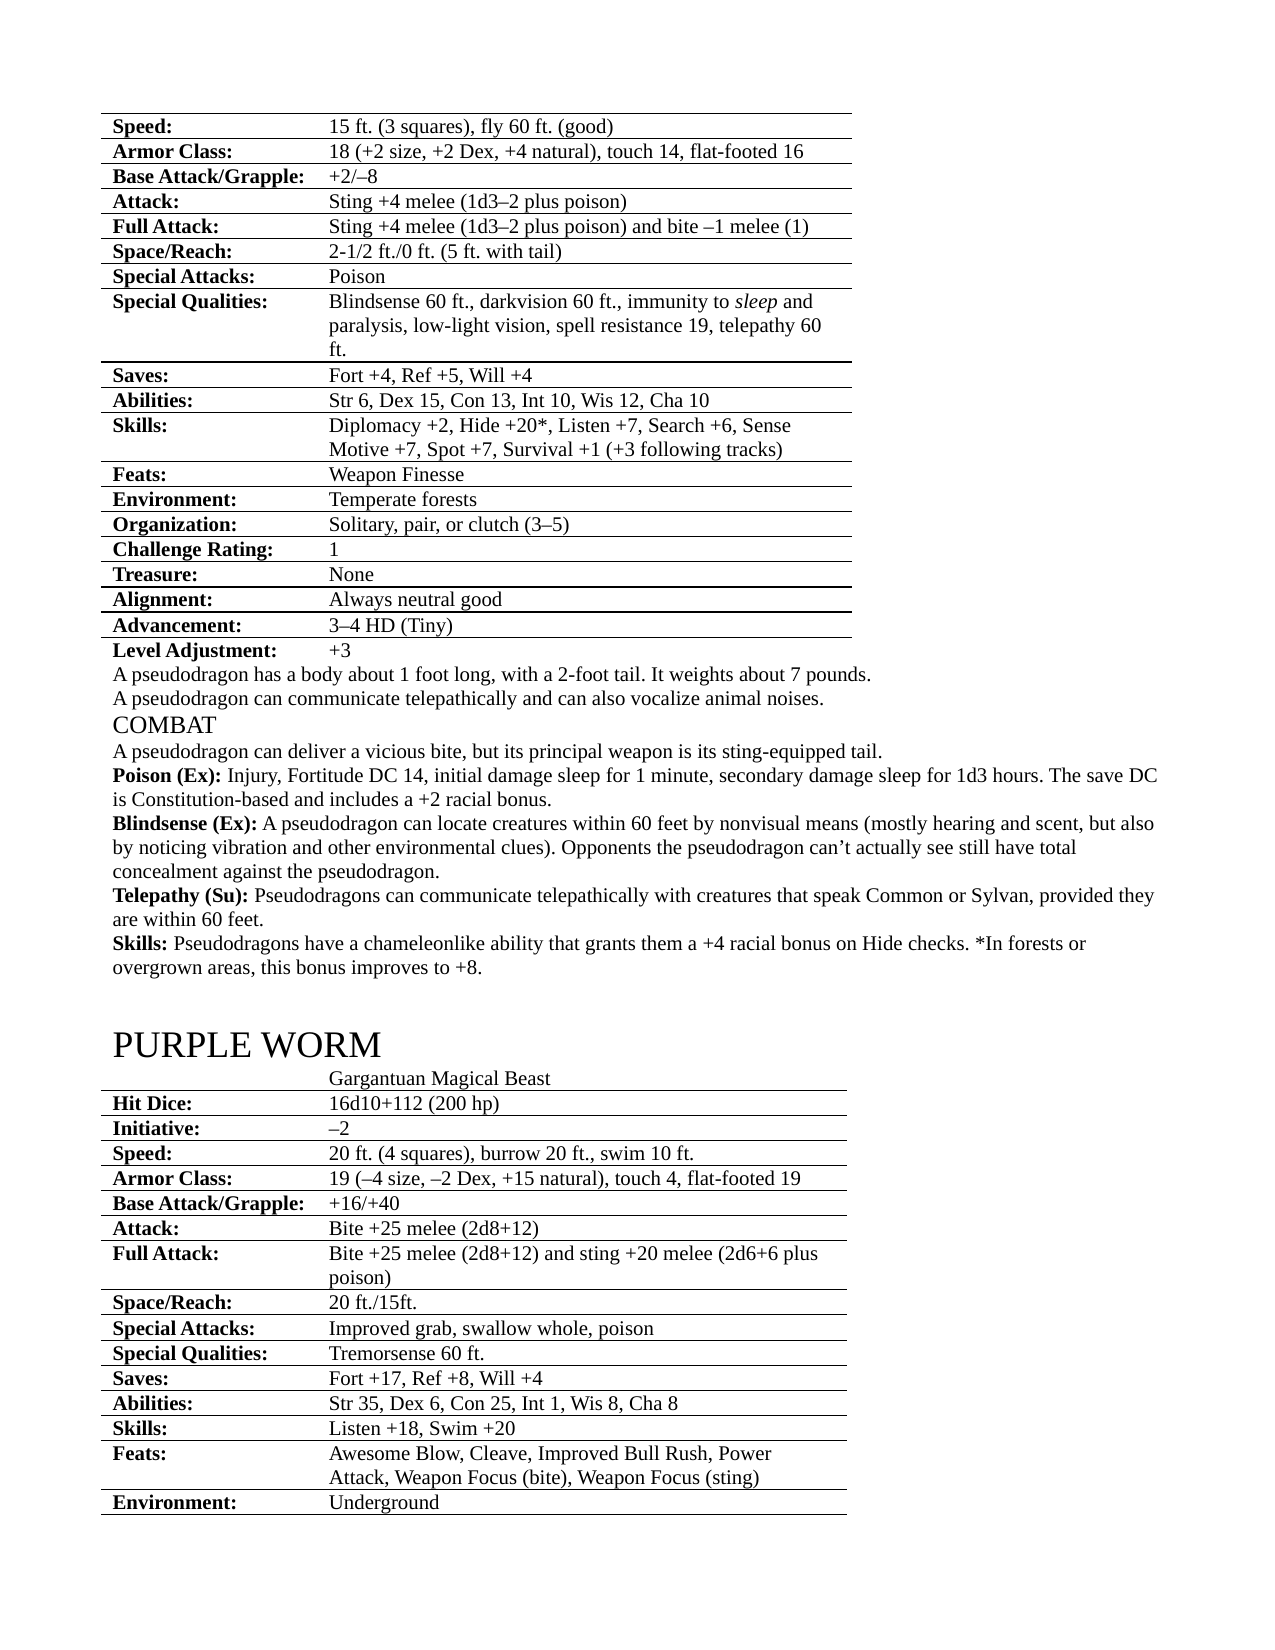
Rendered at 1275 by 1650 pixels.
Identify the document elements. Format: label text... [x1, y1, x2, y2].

table_cell Advancement: [101, 613, 317, 637]
table_cell Abilities: [101, 1391, 317, 1415]
table_cell Solitary, pair, or clutch (3–5) [318, 512, 852, 536]
table_cell 16d10+112 (200 hp) [318, 1091, 847, 1114]
text Skills: Pseudodragons have a chameleonlike ability that grants them a +4 racial bonus on Hide checks. *In forests or overgrown areas, this bonus improves to +8. [112, 931, 1162, 979]
table_cell 3–4 HD (Tiny) [318, 613, 852, 637]
table_cell 19 (–4 size, –2 Dex, +15 natural), touch 4, flat-footed 19 [318, 1166, 847, 1190]
table_cell Armor Class: [101, 1166, 317, 1190]
table_cell Fort +17, Ref +8, Will +4 [318, 1366, 847, 1390]
table_cell Special Qualities: [101, 1341, 317, 1364]
table_cell Environment: [101, 487, 317, 511]
table_cell Poison [318, 264, 852, 288]
table_cell Challenge Rating: [101, 537, 317, 561]
table_cell Speed: [101, 1141, 317, 1165]
table_cell Special Qualities: [101, 289, 317, 361]
table_cell Diplomacy +2, Hide +20*, Listen +7, Search +6, Sense Motive +7, Spot +7, Survival +1 (+3 following tracks) [318, 413, 852, 461]
table_cell Special Attacks: [101, 1315, 317, 1339]
table_cell Sting +4 melee (1d3–2 plus poison) and bite –1 melee (1) [318, 214, 852, 238]
table_cell Treasure: [101, 562, 317, 586]
table_cell 1 [318, 537, 852, 561]
table_cell Blindsense 60 ft., darkvision 60 ft., immunity to sleep and paralysis, low-light vision, spell resistance 19, telepathy 60 ft. [318, 289, 852, 361]
table_cell Base Attack/Grapple: [101, 1191, 317, 1215]
table_cell 2-1/2 ft./0 ft. (5 ft. with tail) [318, 239, 852, 263]
table_cell Organization: [101, 512, 317, 536]
text A pseudodragon has a body about 1 foot long, with a 2-foot tail. It weights about 7 pounds. [112, 662, 1162, 686]
table_cell +3 [318, 638, 852, 662]
table_cell Awesome Blow, Cleave, Improved Bull Rush, Power Attack, Weapon Focus (bite), Weapon Focus (sting) [318, 1441, 847, 1489]
table_cell Saves: [101, 363, 317, 387]
table_cell 20 ft. (4 squares), burrow 20 ft., swim 10 ft. [318, 1141, 847, 1165]
table_cell Feats: [101, 462, 317, 486]
table_cell Attack: [101, 189, 317, 213]
table_cell Initiative: [101, 1116, 317, 1140]
table_cell Str 35, Dex 6, Con 25, Int 1, Wis 8, Cha 8 [318, 1391, 847, 1415]
table_cell Saves: [101, 1366, 317, 1390]
text COMBAT [112, 710, 1162, 738]
table_cell Full Attack: [101, 214, 317, 238]
table_cell Level Adjustment: [101, 638, 317, 662]
table_cell Always neutral good [318, 588, 852, 611]
table_cell Str 6, Dex 15, Con 13, Int 10, Wis 12, Cha 10 [318, 388, 852, 412]
text Telepathy (Su): Pseudodragons can communicate telepathically with creatures that speak Common or Sylvan, provided they are within 60 feet. [112, 883, 1162, 931]
table_cell Fort +4, Ref +5, Will +4 [318, 363, 852, 387]
table_cell +2/–8 [318, 164, 852, 188]
table_cell Alignment: [101, 588, 317, 611]
text A pseudodragon can deliver a vicious bite, but its principal weapon is its sting-equipped tail. [112, 738, 1162, 763]
table_cell Improved grab, swallow whole, poison [318, 1315, 847, 1339]
text Blindsense (Ex): A pseudodragon can locate creatures within 60 feet by nonvisual means (mostly hearing and scent, but also by noticing vibration and other environmental clues). Opponents the pseudodragon can’t actually see still have total concealment against the pseudodragon. [112, 811, 1162, 883]
table_cell Space/Reach: [101, 1290, 317, 1314]
table_cell Listen +18, Swim +20 [318, 1416, 847, 1440]
table_cell Base Attack/Grapple: [101, 164, 317, 188]
table_cell Special Attacks: [101, 264, 317, 288]
table_cell Bite +25 melee (2d8+12) [318, 1216, 847, 1240]
text PURPLE WORM [112, 1022, 1162, 1065]
table_cell 20 ft./15ft. [318, 1290, 847, 1314]
text Poison (Ex): Injury, Fortitude DC 14, initial damage sleep for 1 minute, secondary damage sleep for 1d3 hours. The save DC is Constitution-based and includes a +2 racial bonus. [112, 763, 1162, 811]
table_cell +16/+40 [318, 1191, 847, 1215]
table_cell Skills: [101, 413, 317, 461]
table_cell Space/Reach: [101, 239, 317, 263]
text A pseudodragon can communicate telepathically and can also vocalize animal noises. [112, 686, 1162, 710]
table_cell None [318, 562, 852, 586]
table_cell Full Attack: [101, 1241, 317, 1289]
table_cell Underground [318, 1490, 847, 1514]
table_cell Weapon Finesse [318, 462, 852, 486]
table_cell Skills: [101, 1416, 317, 1440]
table_cell Bite +25 melee (2d8+12) and sting +20 melee (2d6+6 plus poison) [318, 1241, 847, 1289]
table_cell 18 (+2 size, +2 Dex, +4 natural), touch 14, flat-footed 16 [318, 139, 852, 163]
table_cell Temperate forests [318, 487, 852, 511]
table_cell Speed: [101, 114, 317, 138]
table_cell Tremorsense 60 ft. [318, 1341, 847, 1364]
table_cell Environment: [101, 1490, 317, 1514]
table_header Gargantuan Magical Beast [318, 1065, 847, 1089]
table_cell Armor Class: [101, 139, 317, 163]
table_cell Attack: [101, 1216, 317, 1240]
table_cell Feats: [101, 1441, 317, 1489]
table_cell Abilities: [101, 388, 317, 412]
table_cell Hit Dice: [101, 1091, 317, 1114]
table_cell 15 ft. (3 squares), fly 60 ft. (good) [318, 114, 852, 138]
table_cell –2 [318, 1116, 847, 1140]
table_cell Sting +4 melee (1d3–2 plus poison) [318, 189, 852, 213]
table_header [101, 1065, 317, 1089]
